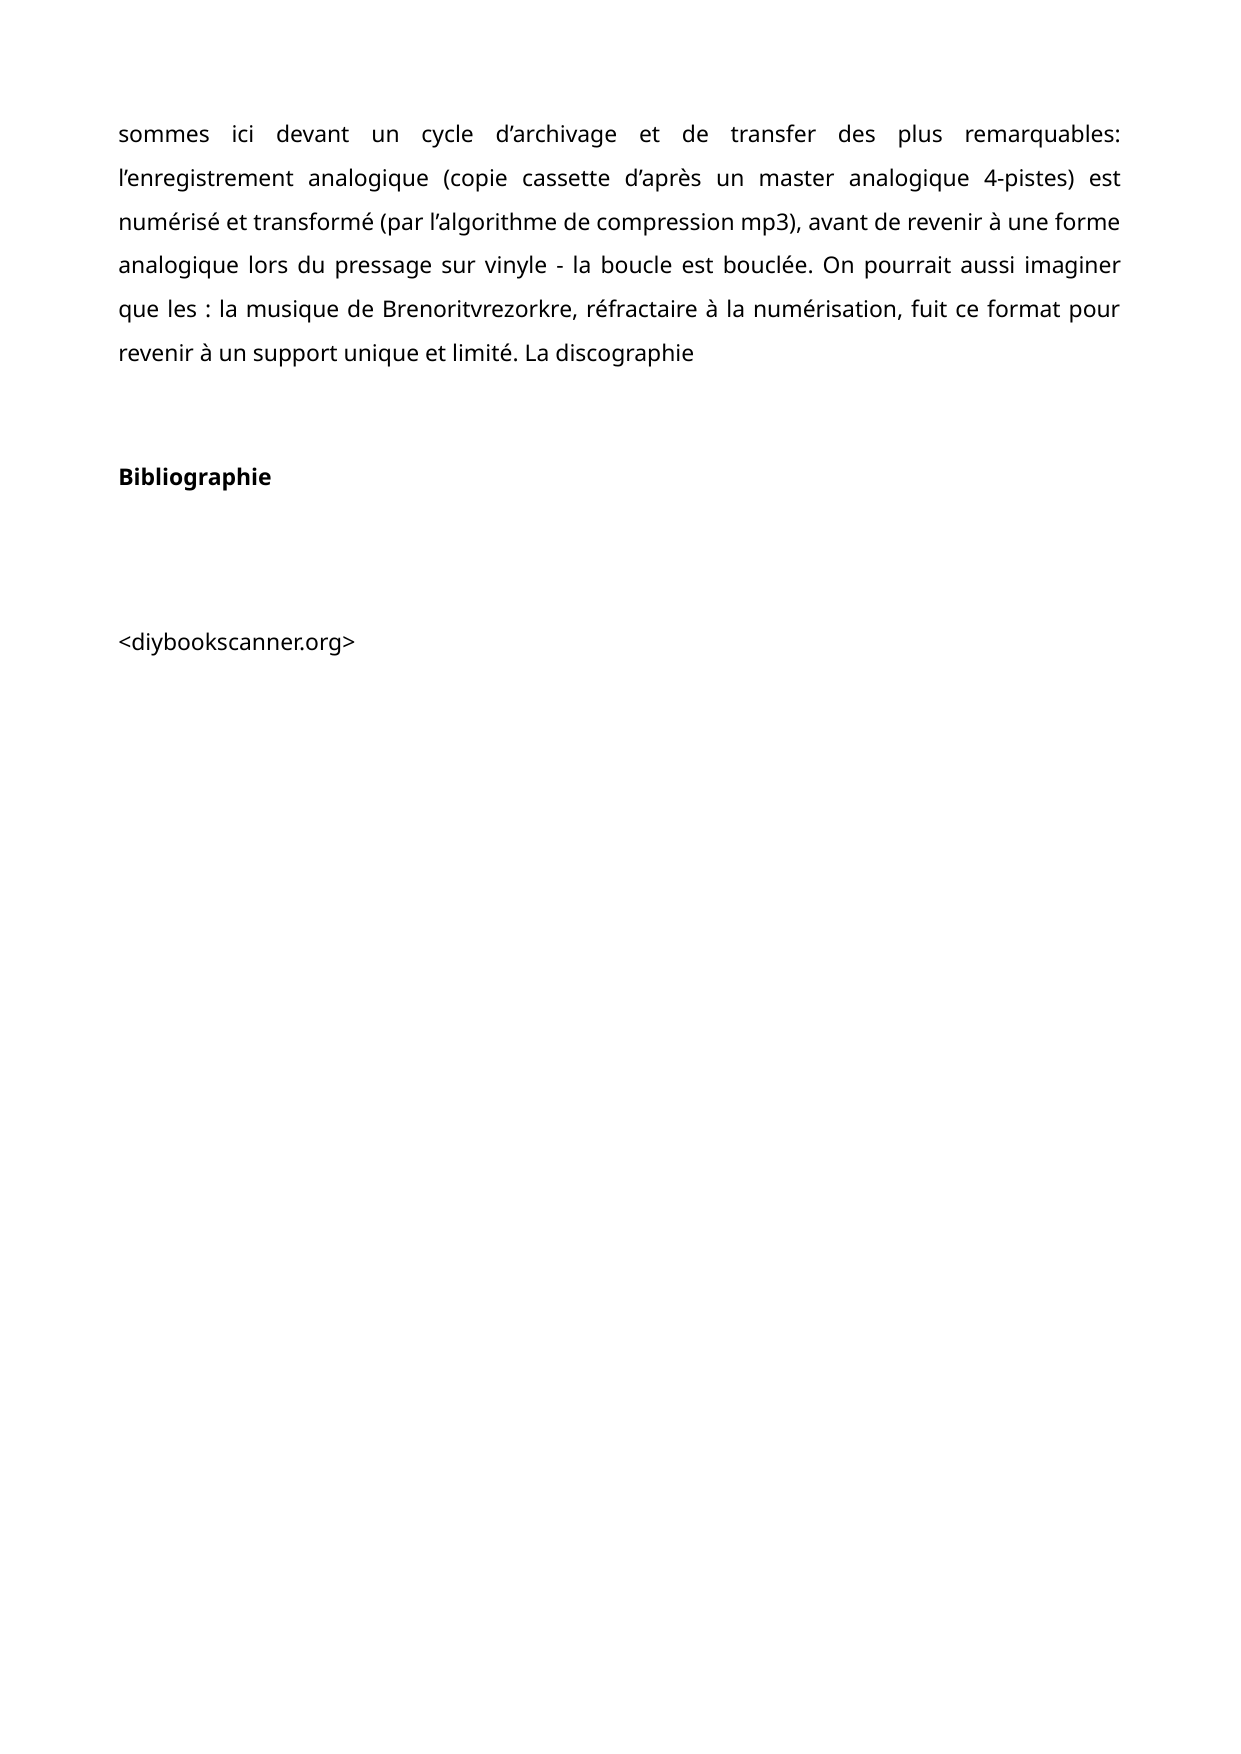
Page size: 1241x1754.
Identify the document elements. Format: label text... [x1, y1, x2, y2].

text Bibliographie [118, 461, 1122, 492]
text <diybookscanner.org> [118, 625, 1122, 657]
text sommes ici devant un cycle d’archivage et de transfer des plus remarquables: l’enregistrement analogique (copie cassette d’après un master analogique 4-pistes) est numérisé et transformé (par l’algorithme de compression mp3), avant de revenir à une forme analogique lors du pressage sur vinyle - la boucle est bouclée. On pourrait aussi imaginer que les : la musique de Brenoritvrezorkre, réfractaire à la numérisation, fuit ce format pour revenir à un support unique et limité. La discographie [118, 118, 1122, 368]
